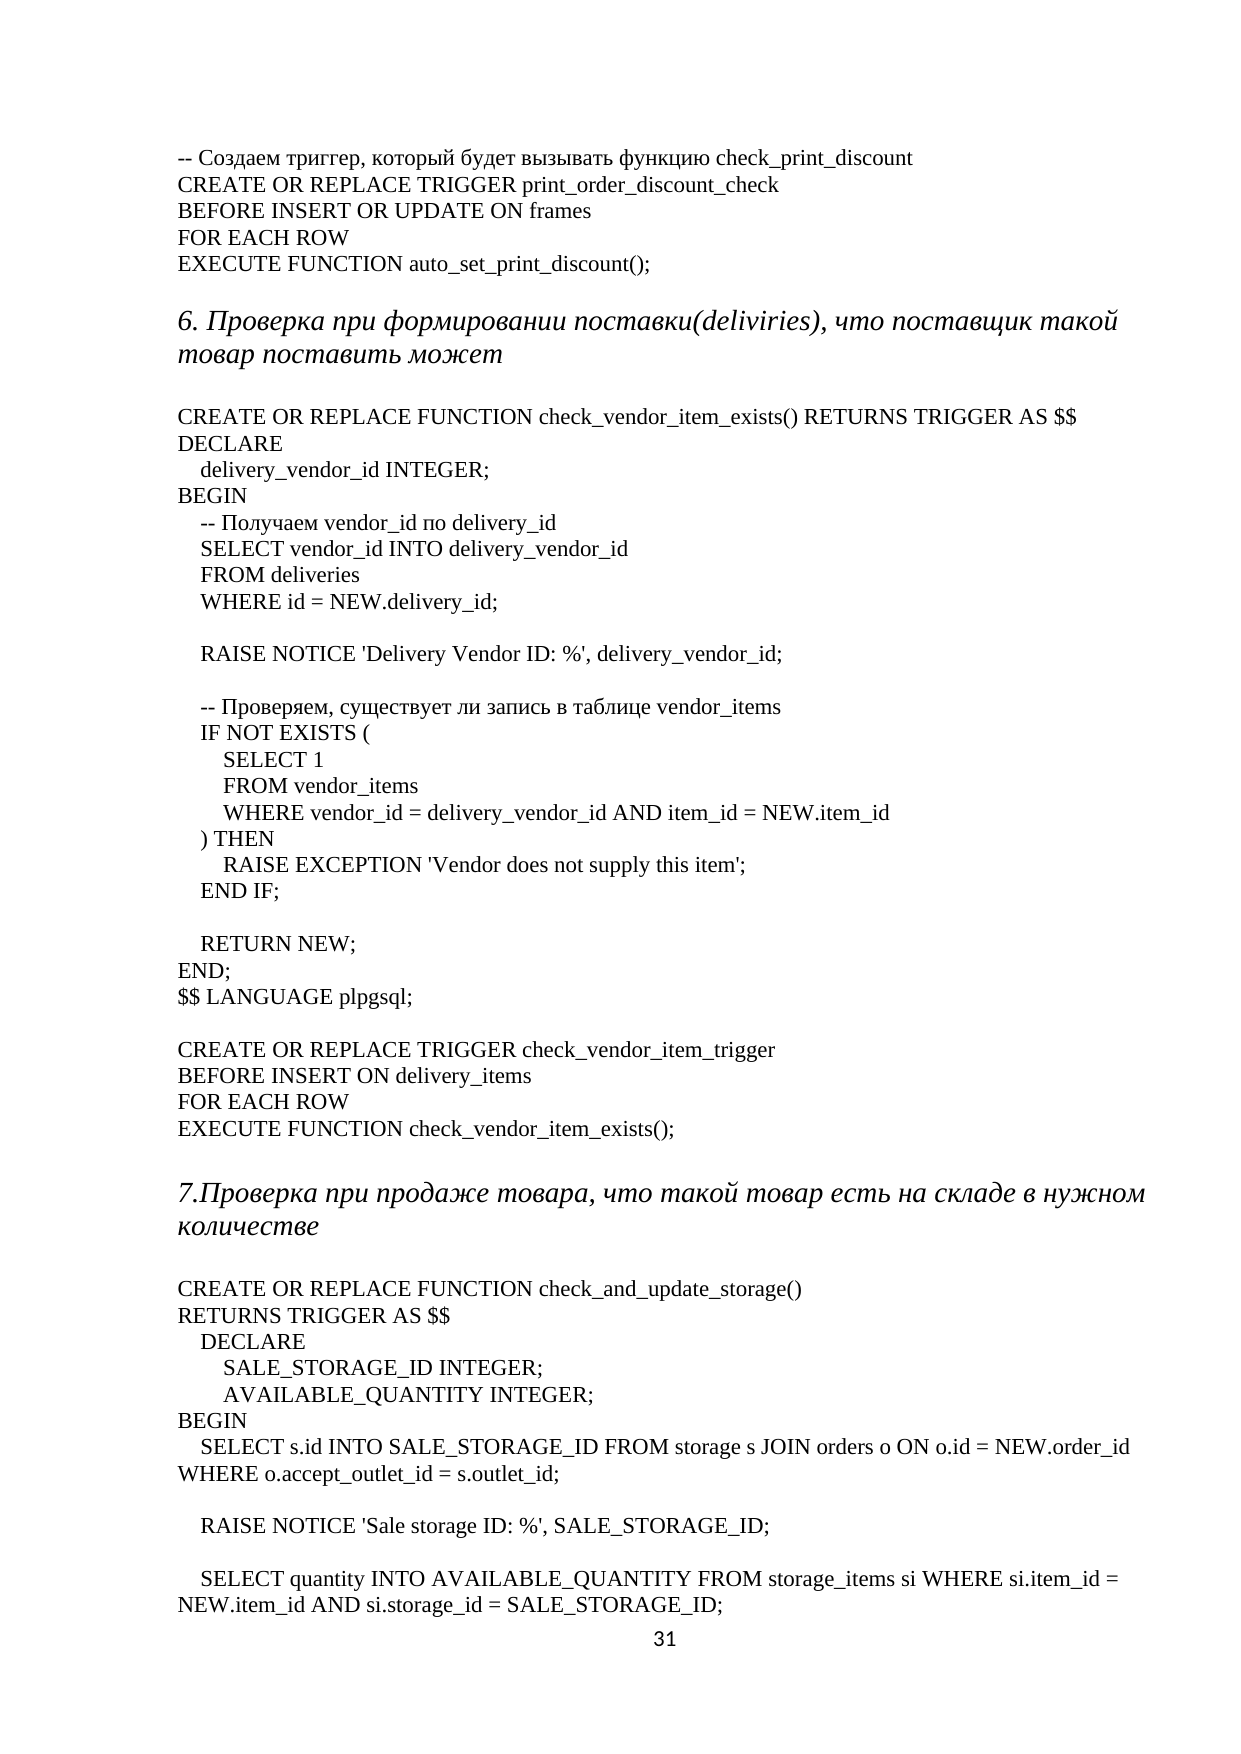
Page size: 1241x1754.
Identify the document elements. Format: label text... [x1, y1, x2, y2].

text EXECUTE FUNCTION check_vendor_item_exists(); [177, 1115, 1152, 1141]
text WHERE id = NEW.delivery_id; [177, 588, 1152, 614]
text SELECT quantity INTO AVAILABLE_QUANTITY FROM storage_items si WHERE si.item_id = NEW.item_id AND si.storage_id = SALE_STORAGE_ID; [177, 1565, 1152, 1618]
text -- Проверяем, существует ли запись в таблице vendor_items [177, 693, 1152, 719]
text CREATE OR REPLACE TRIGGER print_order_discount_check [177, 171, 1152, 197]
text BEFORE INSERT ON delivery_items [177, 1062, 1152, 1088]
text FROM vendor_items [177, 772, 1152, 798]
text BEFORE INSERT OR UPDATE ON frames [177, 197, 1152, 223]
text FOR EACH ROW [177, 1088, 1152, 1115]
text RAISE NOTICE 'Delivery Vendor ID: %', delivery_vendor_id; [177, 640, 1152, 667]
text BEGIN [177, 1407, 1152, 1433]
text CREATE OR REPLACE FUNCTION check_vendor_item_exists() RETURNS TRIGGER AS $$ [177, 403, 1152, 429]
text RAISE NOTICE 'Sale storage ID: %', SALE_STORAGE_ID; [177, 1512, 1152, 1539]
text -- Создаем триггер, который будет вызывать функцию check_print_discount [177, 144, 1152, 171]
text DECLARE [177, 429, 1152, 456]
text SELECT vendor_id INTO delivery_vendor_id [177, 535, 1152, 561]
text RETURN NEW; [177, 930, 1152, 957]
text -- Получаем vendor_id по delivery_id [177, 509, 1152, 535]
text FOR EACH ROW [177, 223, 1152, 250]
text WHERE vendor_id = delivery_vendor_id AND item_id = NEW.item_id [177, 798, 1152, 825]
text EXECUTE FUNCTION auto_set_print_discount(); [177, 250, 1152, 276]
text END IF; [177, 878, 1152, 904]
text SALE_STORAGE_ID INTEGER; [177, 1354, 1152, 1381]
text CREATE OR REPLACE TRIGGER check_vendor_item_trigger [177, 1036, 1152, 1062]
text RETURNS TRIGGER AS $$ [177, 1302, 1152, 1328]
text BEGIN [177, 482, 1152, 509]
text SELECT 1 [177, 746, 1152, 772]
text END; [177, 957, 1152, 983]
text 7.Проверка при продаже товара, что такой товар есть на складе в нужном количестве [177, 1175, 1152, 1242]
text AVAILABLE_QUANTITY INTEGER; [177, 1381, 1152, 1407]
text SELECT s.id INTO SALE_STORAGE_ID FROM storage s JOIN orders o ON o.id = NEW.order_id WHERE o.accept_outlet_id = s.outlet_id; [177, 1433, 1152, 1486]
text RAISE EXCEPTION 'Vendor does not supply this item'; [177, 851, 1152, 878]
text $$ LANGUAGE plpgsql; [177, 983, 1152, 1009]
text FROM deliveries [177, 561, 1152, 588]
text 6. Проверка при формировании поставки(deliviries), что поставщик такой товар поставить может [177, 303, 1152, 370]
text IF NOT EXISTS ( [177, 719, 1152, 746]
text CREATE OR REPLACE FUNCTION check_and_update_storage() [177, 1275, 1152, 1302]
text DECLARE [177, 1328, 1152, 1354]
text ) THEN [177, 825, 1152, 851]
text delivery_vendor_id INTEGER; [177, 456, 1152, 482]
